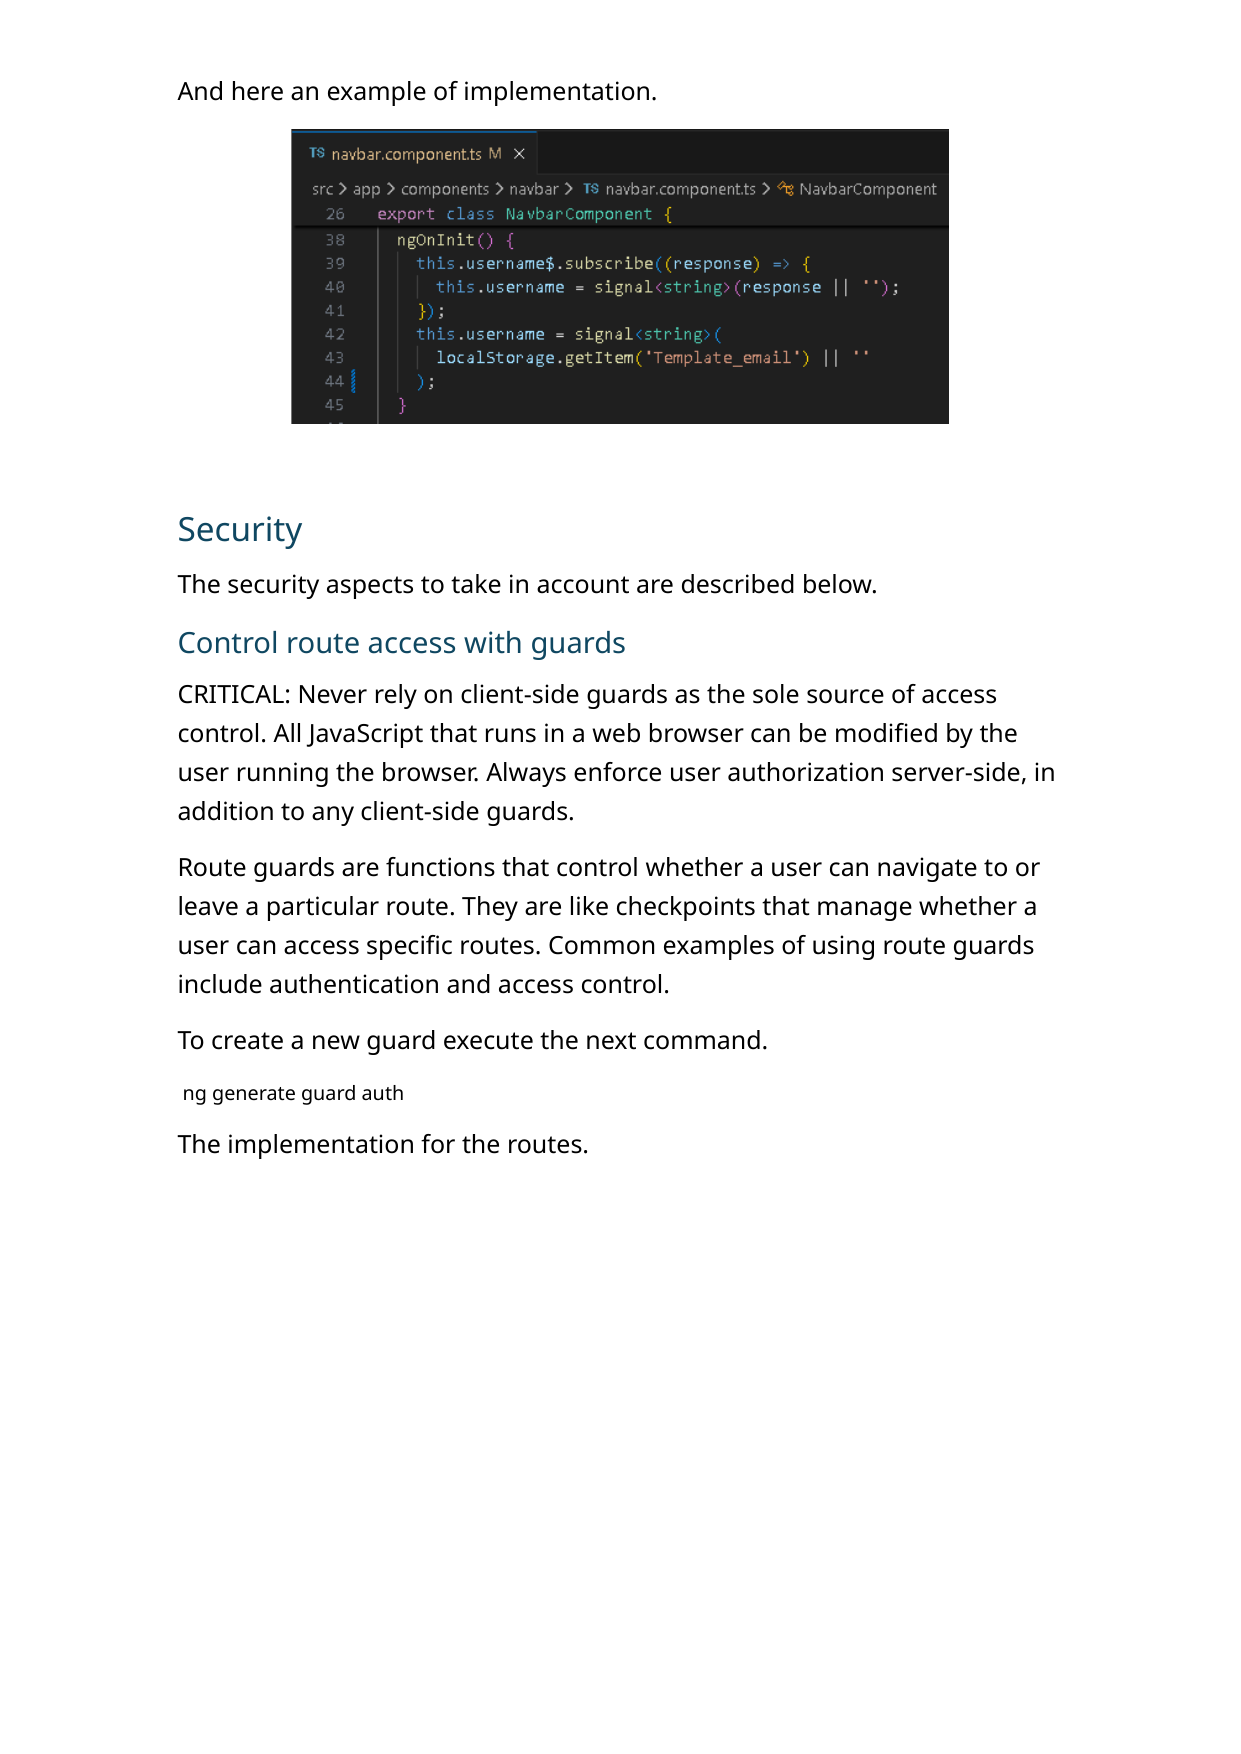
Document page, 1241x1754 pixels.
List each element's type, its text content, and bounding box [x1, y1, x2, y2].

text And here an example of implementation. [177, 74, 1063, 108]
text CRITICAL: Never rely on client-side guards as the sole source of access control. All JavaScript that runs in a web browser can be modified by the user running the browser. Always enforce user authorization server-side, in addition to any client-side guards. [177, 676, 1063, 828]
subtitle Control route access with guards [177, 622, 1063, 662]
text The implementation for the routes. [177, 1126, 1063, 1160]
text The security aspects to take in account are described below. [177, 566, 1063, 601]
subtitle Security [177, 506, 1063, 551]
text ng generate guard auth [177, 1079, 1063, 1106]
picture [291, 129, 949, 424]
text Route guards are functions that control whether a user can navigate to or leave a particular route. They are like checkpoints that manage whether a user can access specific routes. Common examples of using route guards include authentication and access control. [177, 849, 1063, 1001]
text To create a new guard execute the next command. [177, 1023, 1063, 1057]
